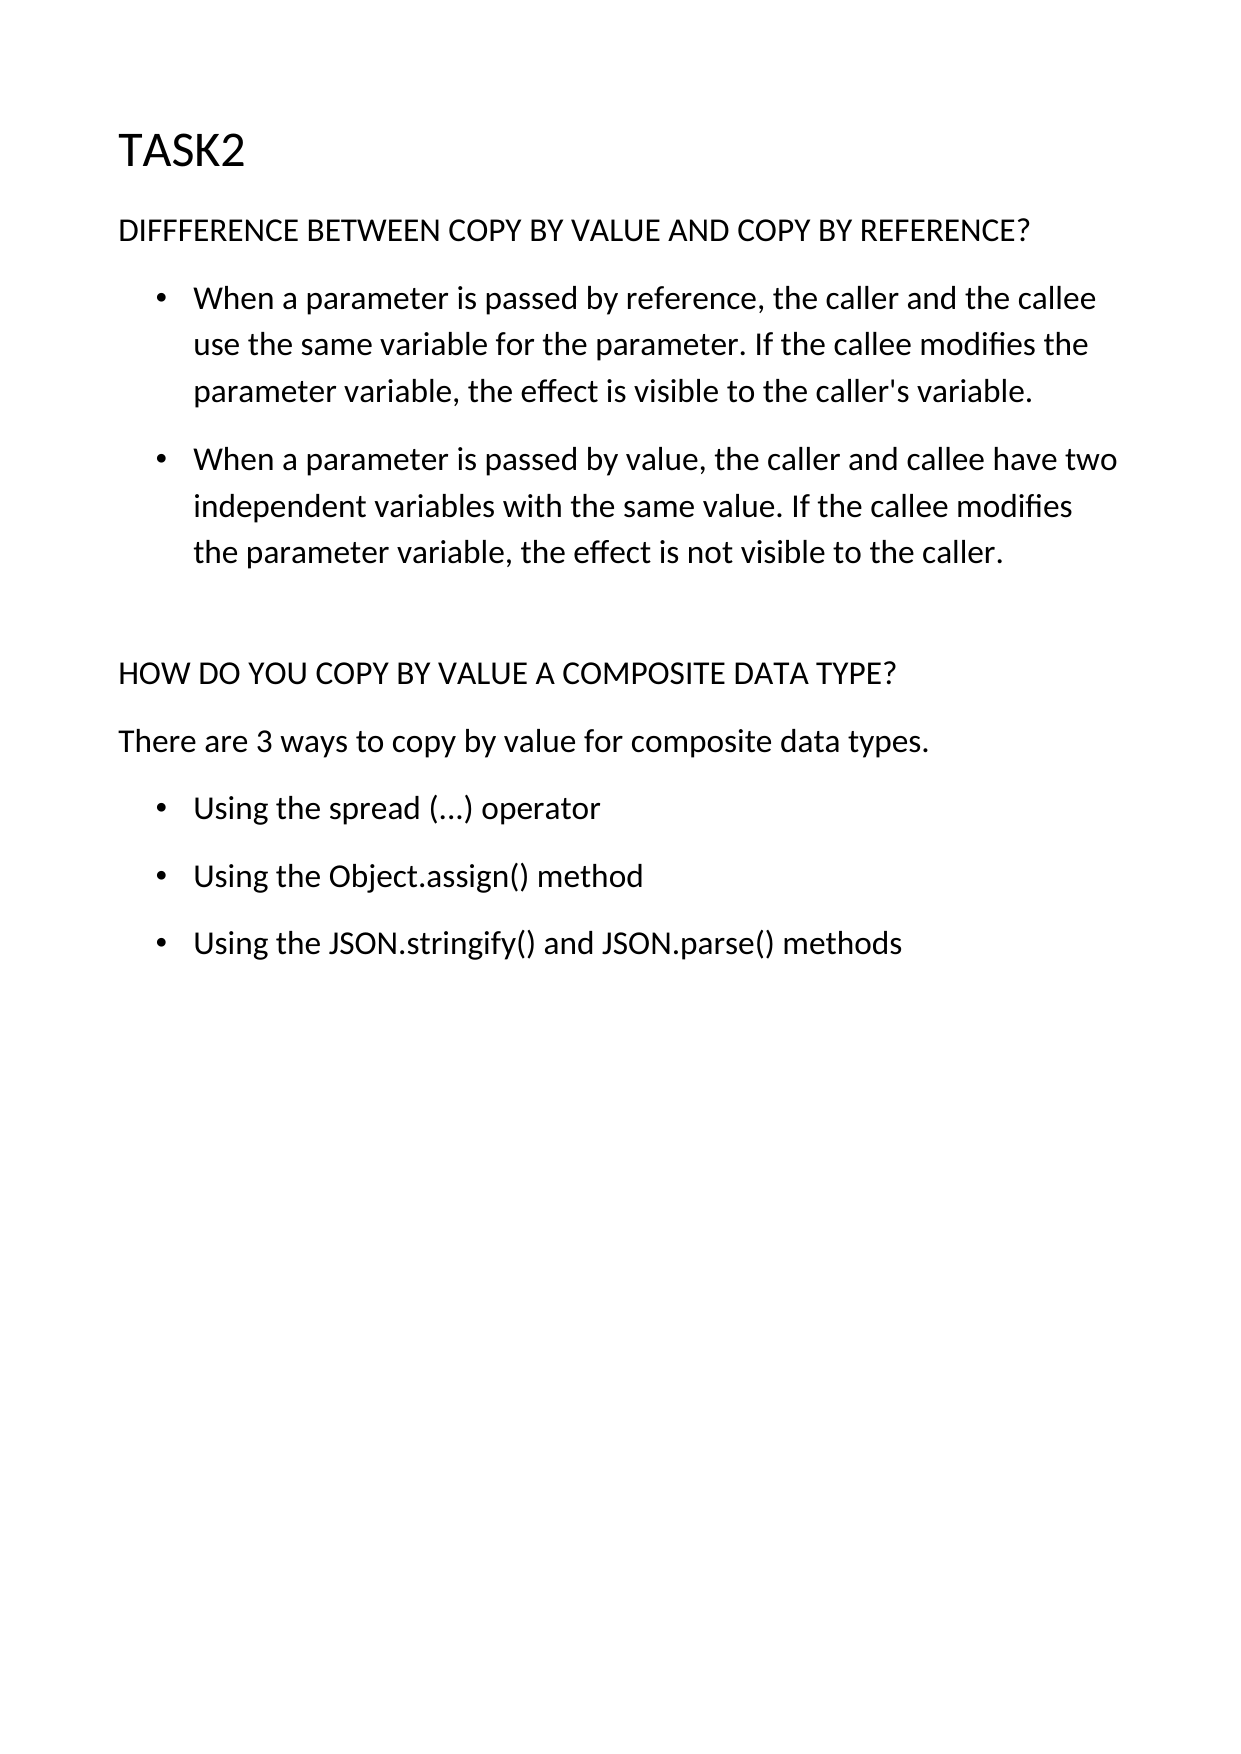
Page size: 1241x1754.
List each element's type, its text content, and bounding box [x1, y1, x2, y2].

list Using the Object.assign() method [156, 855, 1122, 896]
list Using the spread (...) operator [156, 787, 1122, 828]
text DIFFFERENCE BETWEEN COPY BY VALUE AND COPY BY REFERENCE? [118, 209, 1122, 250]
list When a parameter is passed by reference, the caller and the callee use the same variable for the parameter. If the callee modifies the parameter variable, the effect is visible to the caller's variable. [156, 277, 1122, 411]
list When a parameter is passed by value, the caller and callee have two independent variables with the same value. If the callee modifies the parameter variable, the effect is not visible to the caller. [156, 438, 1122, 572]
list Using the JSON.stringify() and JSON.parse() methods [156, 922, 1122, 963]
text There are 3 ways to copy by value for composite data types. [118, 719, 1122, 760]
text HOW DO YOU COPY BY VALUE A COMPOSITE DATA TYPE? [118, 652, 1122, 693]
text TASK2 [118, 118, 1122, 179]
